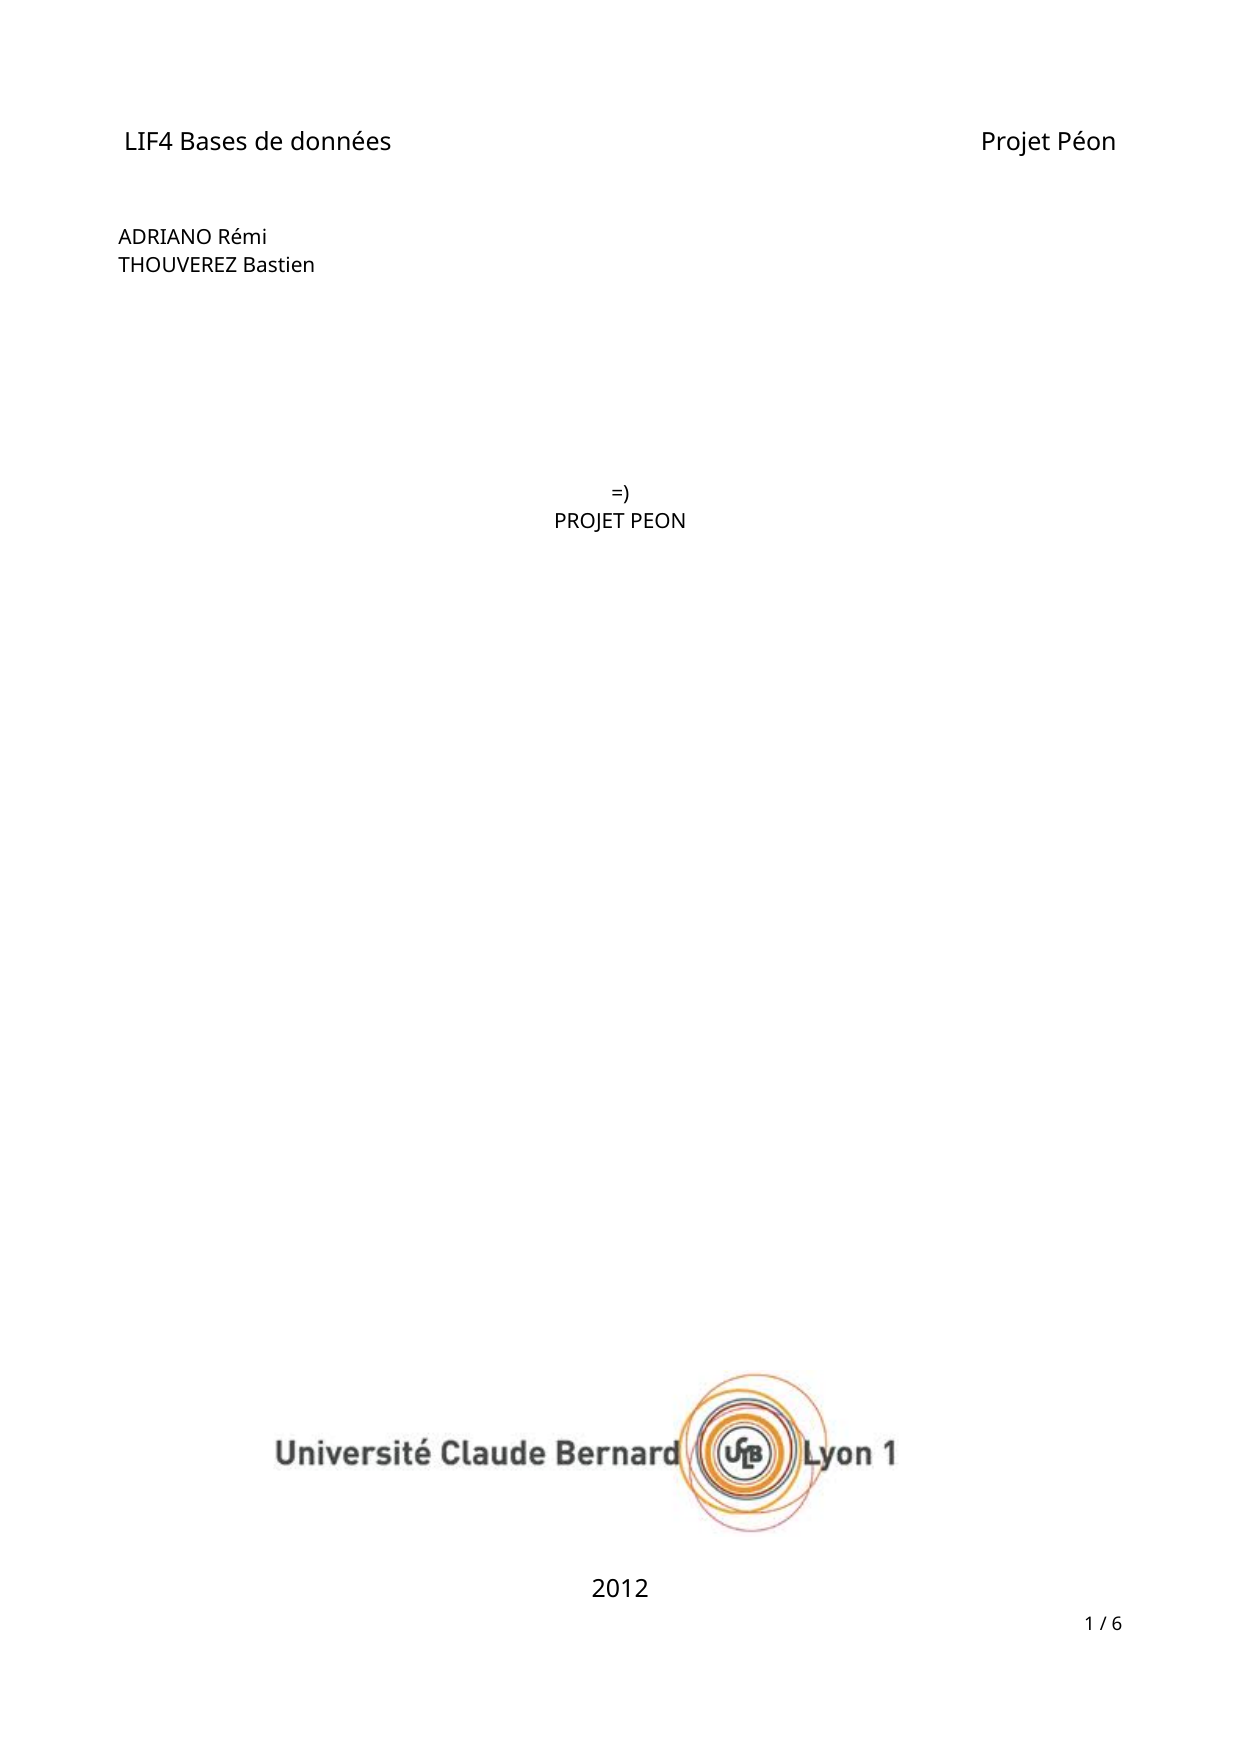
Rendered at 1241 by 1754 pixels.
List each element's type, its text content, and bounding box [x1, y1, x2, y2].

text ADRIANO Rémi [118, 222, 1122, 250]
picture [273, 1370, 899, 1537]
text THOUVEREZ Bastien [118, 250, 1122, 279]
text =) [118, 478, 1122, 506]
text PROJET PEON [118, 506, 1122, 535]
